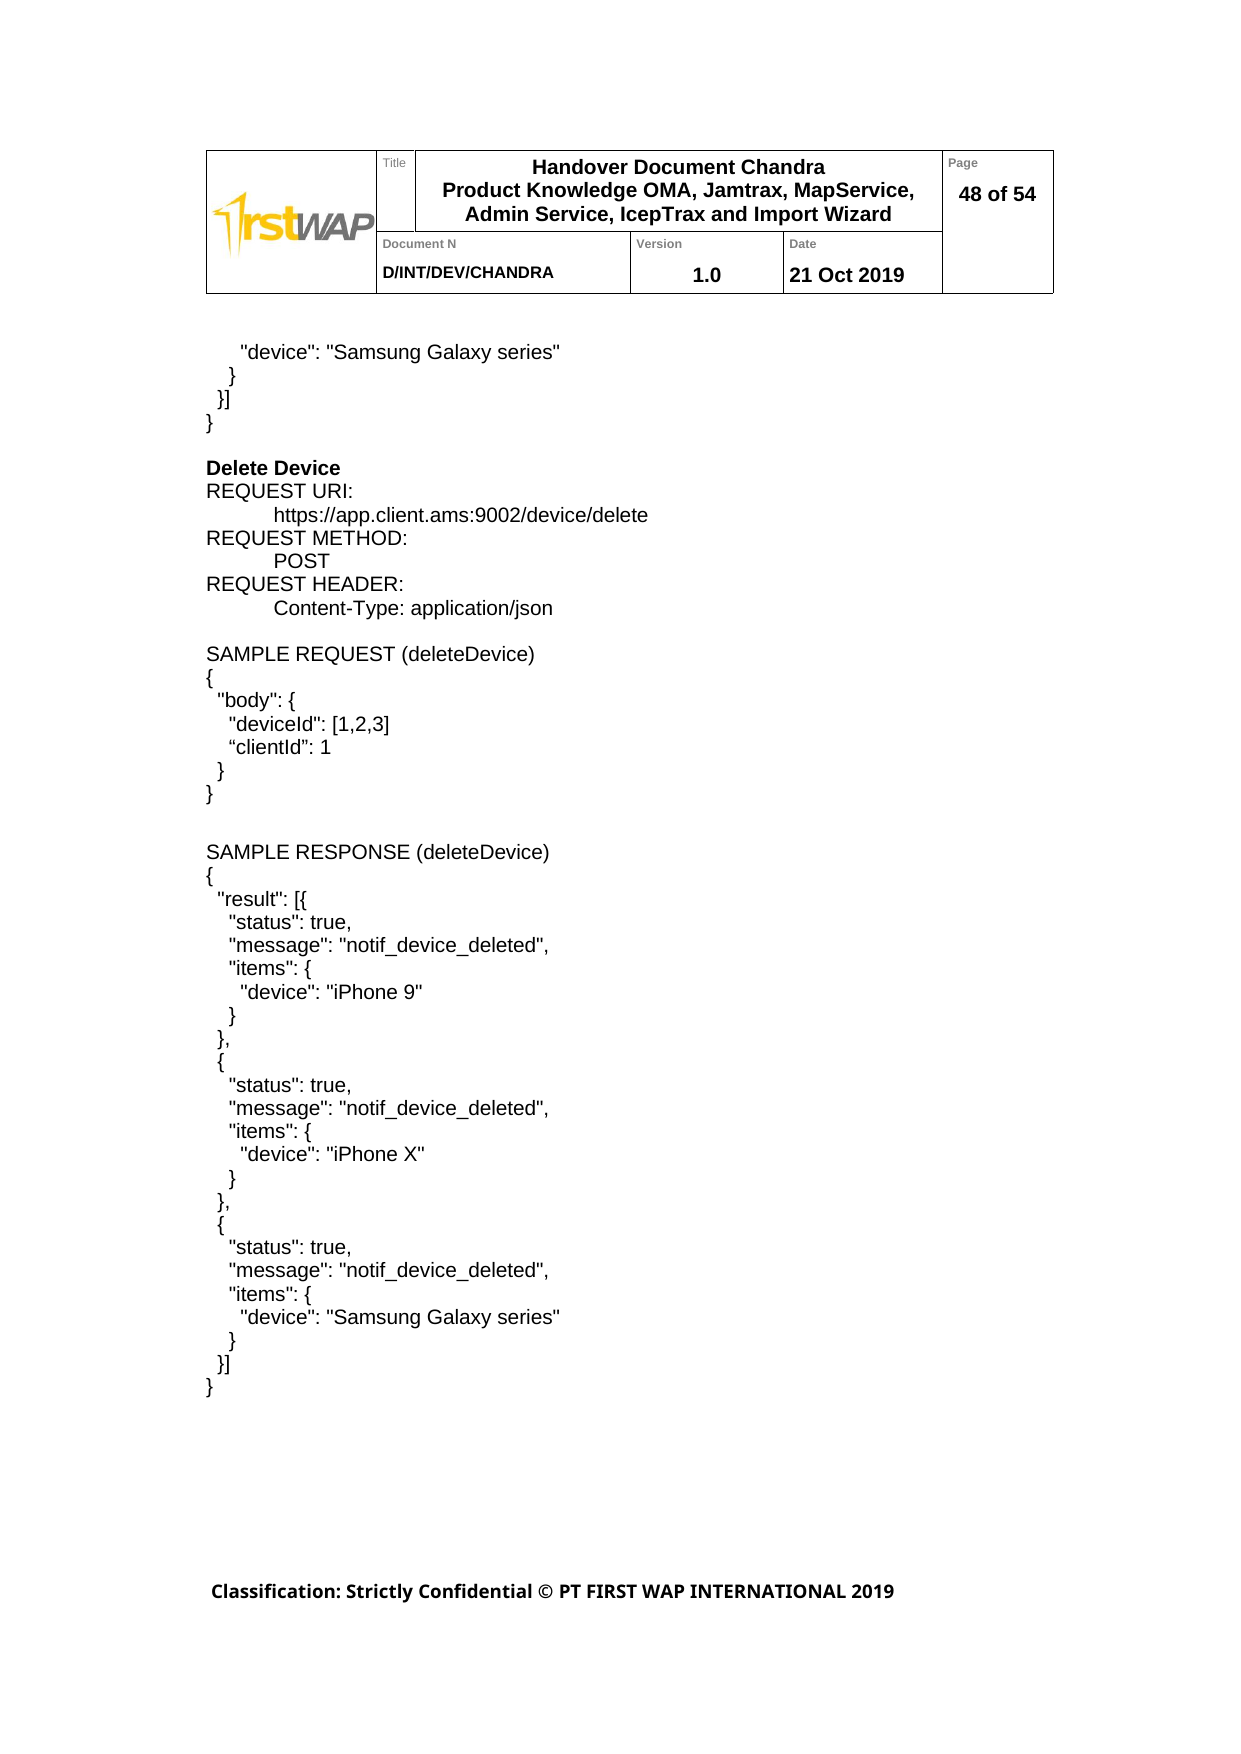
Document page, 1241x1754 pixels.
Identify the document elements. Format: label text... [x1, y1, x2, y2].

text "message": "notif_device_deleted", [206, 1259, 1053, 1282]
text "result": [{ [206, 887, 1053, 911]
text { [206, 1213, 1053, 1236]
text "device": "iPhone 9" [206, 980, 1053, 1003]
text "device": "Samsung Galaxy series" [206, 1306, 1053, 1329]
text "message": "notif_device_deleted", [206, 934, 1053, 957]
text "status": true, [206, 911, 1053, 934]
text } [206, 1003, 1053, 1027]
text "items": { [206, 1282, 1053, 1306]
text REQUEST HEADER: [206, 573, 1053, 596]
text REQUEST URI: [206, 480, 1053, 503]
text POST [206, 550, 1053, 573]
text "message": "notif_device_deleted", [206, 1096, 1053, 1120]
text } [206, 1166, 1053, 1189]
text } [206, 1329, 1053, 1352]
text Delete Device [206, 457, 1053, 480]
text “clientId”: 1 [206, 736, 1053, 759]
text { [206, 666, 1053, 689]
text { [206, 1050, 1053, 1073]
text } [206, 782, 1053, 805]
text }, [206, 1027, 1053, 1050]
text { [206, 864, 1053, 887]
text "body": { [206, 689, 1053, 712]
text } [206, 410, 1053, 433]
text }, [206, 1189, 1053, 1213]
text "status": true, [206, 1073, 1053, 1096]
text }] [206, 1352, 1053, 1375]
text "items": { [206, 1120, 1053, 1143]
text } [206, 1375, 1053, 1398]
text } [206, 364, 1053, 387]
text REQUEST METHOD: [206, 526, 1053, 550]
text "deviceId": [1,2,3] [206, 712, 1053, 736]
text } [206, 759, 1053, 782]
text SAMPLE RESPONSE (deleteDevice) [206, 841, 1053, 864]
text "status": true, [206, 1236, 1053, 1259]
text "device": "iPhone X" [206, 1143, 1053, 1166]
text Content-Type: application/json [206, 596, 1053, 619]
text }] [206, 387, 1053, 410]
picture [211, 191, 375, 259]
text "items": { [206, 957, 1053, 980]
text SAMPLE REQUEST (deleteDevice) [206, 643, 1053, 666]
text "device": "Samsung Galaxy series" [206, 341, 1053, 364]
text https://app.client.ams:9002/device/delete [206, 503, 1053, 526]
